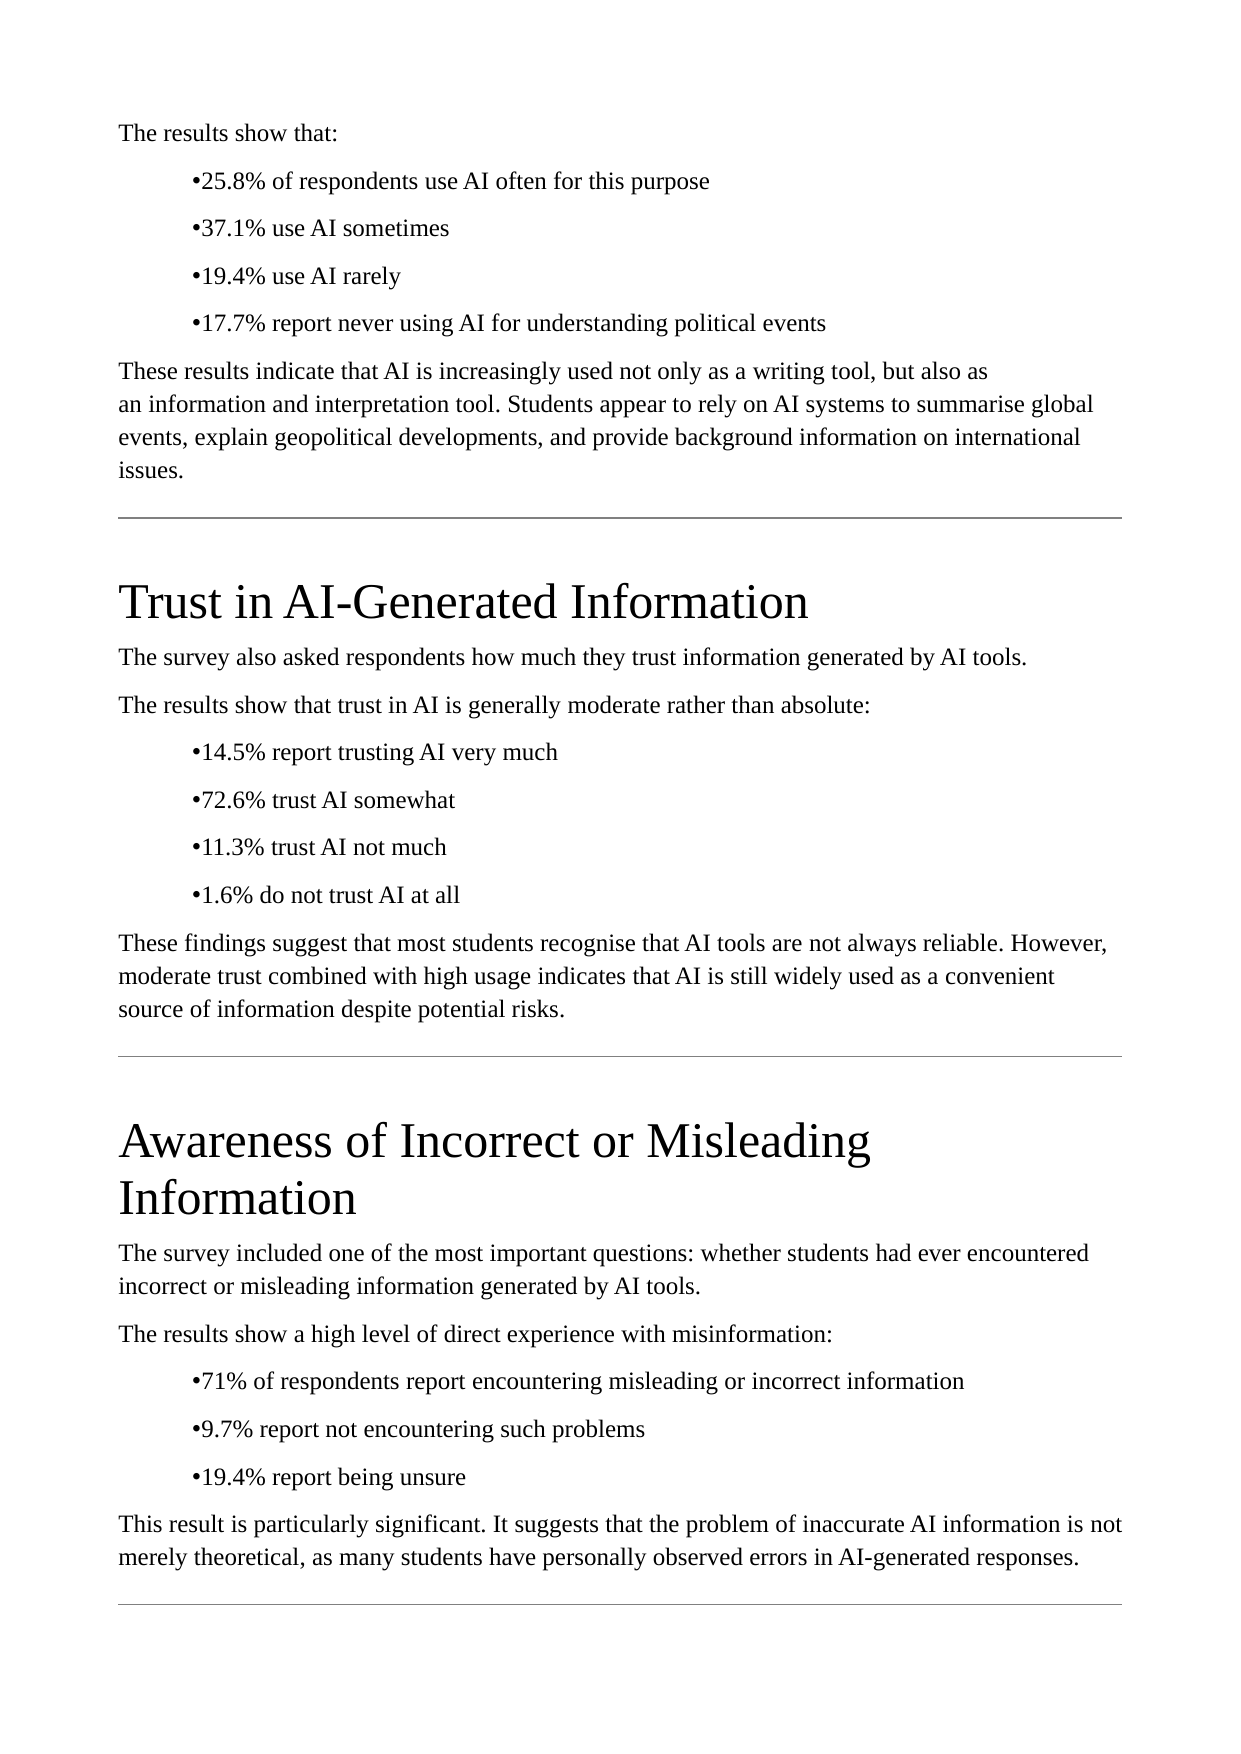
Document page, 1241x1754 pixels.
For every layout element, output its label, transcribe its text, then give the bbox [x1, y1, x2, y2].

text The survey also asked respondents how much they trust information generated by AI tools. [118, 642, 1122, 671]
text The results show a high level of direct experience with misinformation: [118, 1319, 1122, 1347]
list 25.8% of respondents use AI often for this purpose [118, 166, 1122, 194]
list 19.4% report being unsure [118, 1462, 1122, 1490]
text The results show that: [118, 118, 1122, 147]
list 17.7% report never using AI for understanding political events [118, 308, 1122, 337]
subtitle Awareness of Incorrect or Misleading Information [118, 1111, 1122, 1226]
text These results indicate that AI is increasingly used not only as a writing tool, but also as an information and interpretation tool. Students appear to rely on AI systems to summarise global events, explain geopolitical developments, and provide background information on international issues. [118, 356, 1122, 484]
list 71% of respondents report encountering misleading or incorrect information [118, 1366, 1122, 1395]
list 37.1% use AI sometimes [118, 213, 1122, 242]
text These findings suggest that most students recognise that AI tools are not always reliable. However, moderate trust combined with high usage indicates that AI is still widely used as a convenient source of information despite potential risks. [118, 928, 1122, 1022]
subtitle Trust in AI-Generated Information [118, 572, 1122, 629]
text The results show that trust in AI is generally moderate rather than absolute: [118, 690, 1122, 718]
list 11.3% trust AI not much [118, 832, 1122, 861]
text This result is particularly significant. It suggests that the problem of inaccurate AI information is not merely theoretical, as many students have personally observed errors in AI-generated responses. [118, 1509, 1122, 1571]
list 19.4% use AI rarely [118, 261, 1122, 290]
text The survey included one of the most important questions: whether students had ever encountered incorrect or misleading information generated by AI tools. [118, 1238, 1122, 1300]
list 14.5% report trusting AI very much [118, 737, 1122, 766]
list 1.6% do not trust AI at all [118, 880, 1122, 909]
list 72.6% trust AI somewhat [118, 785, 1122, 814]
list 9.7% report not encountering such problems [118, 1414, 1122, 1443]
